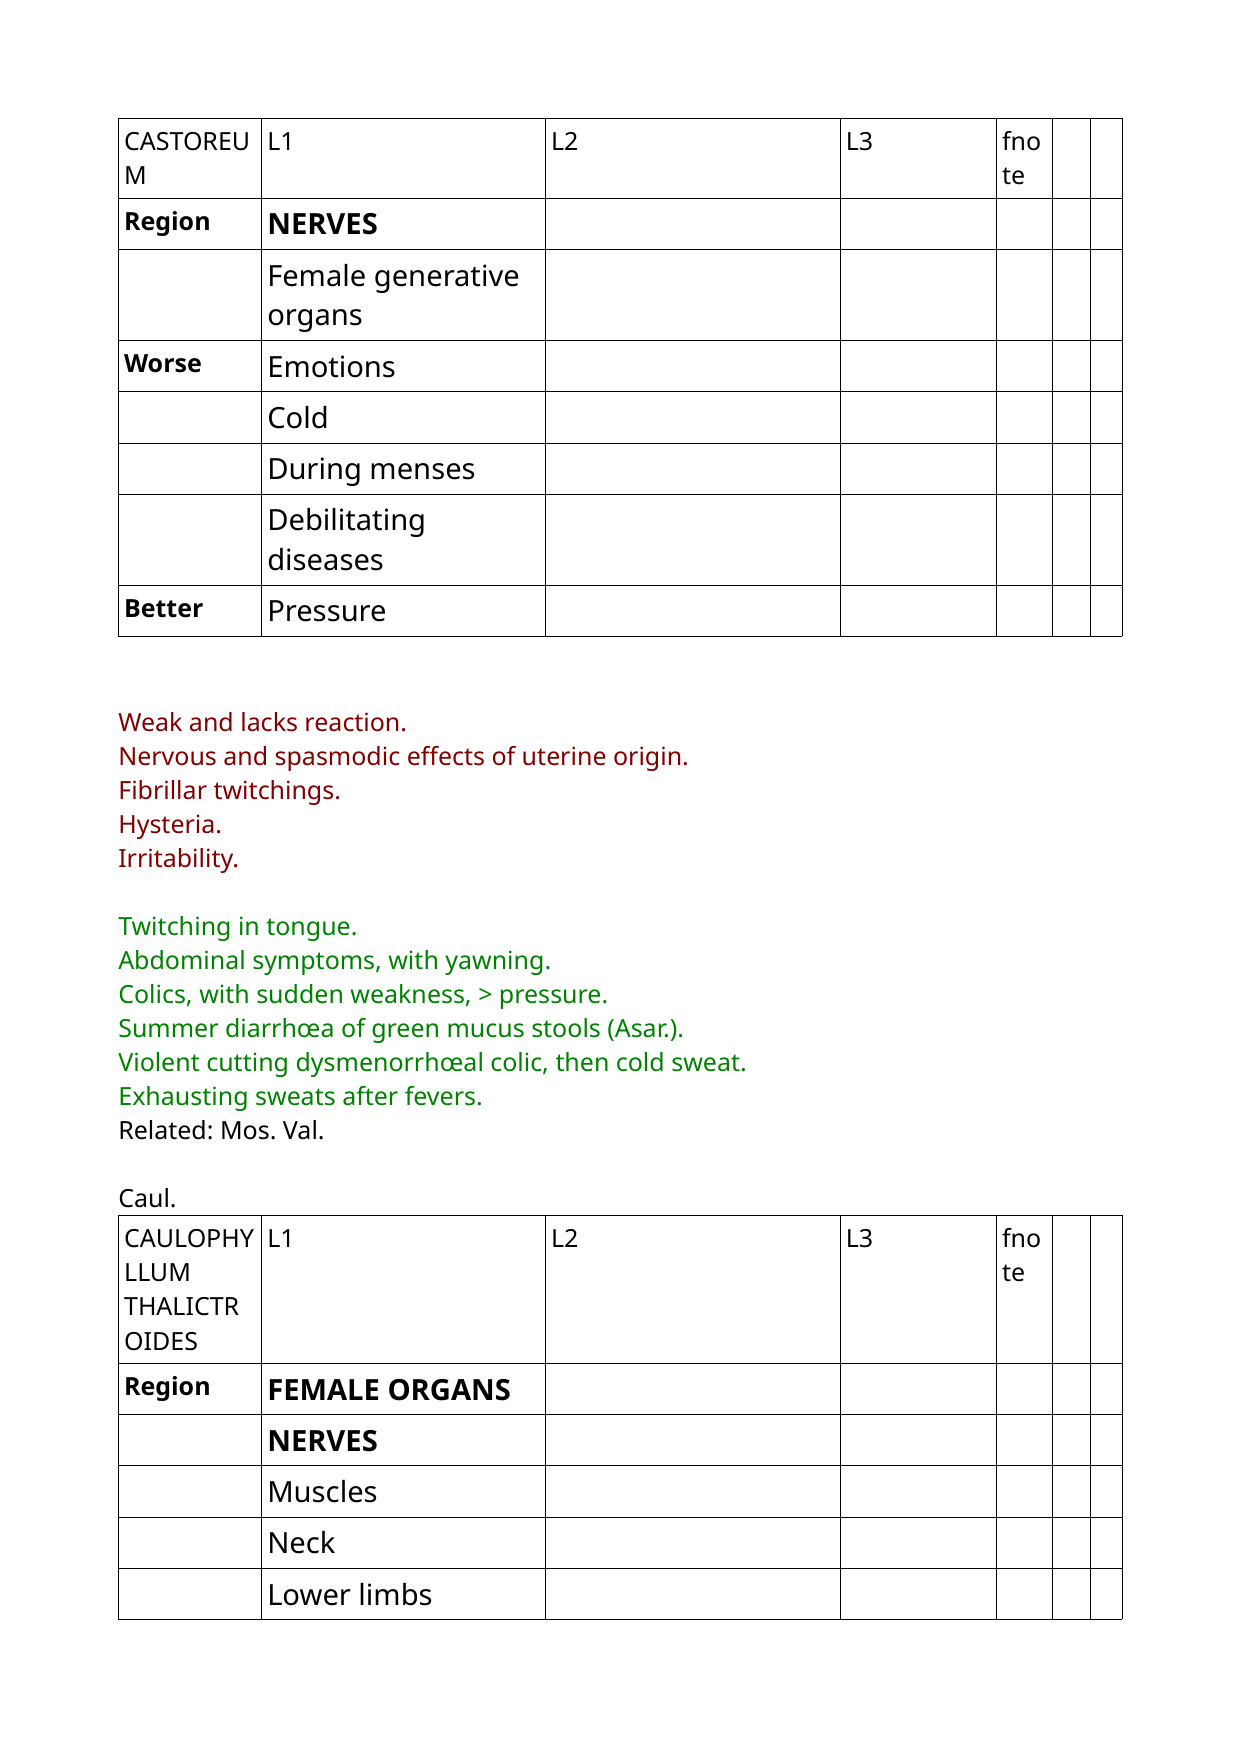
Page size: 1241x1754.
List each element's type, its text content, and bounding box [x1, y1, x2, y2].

text Abdominal symptoms, with yawning. [118, 943, 1122, 977]
text Summer diarrhœa of green mucus stools (Asar.). [118, 1011, 1122, 1045]
text Caul. [118, 1181, 1122, 1215]
table_cell [119, 1466, 261, 1517]
table_cell [119, 495, 261, 585]
text Colics, with sudden weakness, > pressure. [118, 977, 1122, 1011]
table_cell [119, 392, 261, 442]
table_cell [1091, 444, 1122, 494]
table_cell [546, 495, 840, 585]
table_cell [997, 495, 1052, 585]
table_cell [1091, 392, 1122, 442]
table_header L3 [841, 119, 996, 198]
table_cell [1053, 1415, 1090, 1465]
table_cell [546, 1518, 840, 1568]
table_cell [1091, 495, 1122, 585]
table_cell During menses [262, 444, 545, 494]
table_cell [997, 341, 1052, 391]
table_cell Lower limbs [262, 1569, 545, 1619]
text Nervous and spasmodic effects of uterine origin. [118, 738, 1122, 772]
table_cell [1053, 1518, 1090, 1568]
table_cell Female generative organs [262, 250, 545, 340]
text Exhausting sweats after fevers. [118, 1079, 1122, 1113]
table_cell [546, 250, 840, 340]
table_cell [841, 250, 996, 340]
text Related: Mos. Val. [118, 1113, 1122, 1147]
table_cell [119, 250, 261, 340]
table_cell [546, 1569, 840, 1619]
table_header [1053, 1216, 1090, 1363]
table_cell [1053, 495, 1090, 585]
text Violent cutting dysmenorrhœal colic, then cold sweat. [118, 1045, 1122, 1079]
table_cell [546, 444, 840, 494]
table_cell [841, 1569, 996, 1619]
table_cell [841, 1466, 996, 1517]
table_header L2 [546, 119, 840, 198]
text Fibrillar twitchings. [118, 772, 1122, 806]
table_cell [841, 1415, 996, 1465]
table_cell [997, 586, 1052, 636]
table_header fnote [997, 119, 1052, 198]
table_cell [841, 341, 996, 391]
table_cell Region [119, 1364, 261, 1414]
text Weak and lacks reaction. [118, 704, 1122, 738]
table_cell [119, 1518, 261, 1568]
table_header fnote [997, 1216, 1052, 1363]
table_cell [841, 1518, 996, 1568]
table_cell [997, 250, 1052, 340]
table_cell [546, 586, 840, 636]
text Irritability. [118, 840, 1122, 874]
table_cell [997, 199, 1052, 249]
table_cell [997, 1364, 1052, 1414]
table_cell [546, 341, 840, 391]
table_cell [546, 199, 840, 249]
table_cell [1091, 1466, 1122, 1517]
table_cell Debilitating diseases [262, 495, 545, 585]
table_cell [1091, 199, 1122, 249]
table_cell [546, 1466, 840, 1517]
table_cell [1053, 341, 1090, 391]
table_cell Neck [262, 1518, 545, 1568]
table_cell [1053, 444, 1090, 494]
table_cell Muscles [262, 1466, 545, 1517]
table_cell [1091, 250, 1122, 340]
table_header CASTOREUM [119, 119, 261, 198]
table_cell [119, 1569, 261, 1619]
table_cell [1053, 392, 1090, 442]
table_cell [1053, 250, 1090, 340]
table_cell [841, 586, 996, 636]
table_cell [1053, 1466, 1090, 1517]
table_cell [1053, 586, 1090, 636]
table_cell [997, 444, 1052, 494]
table_cell [997, 1518, 1052, 1568]
table_cell [546, 392, 840, 442]
table_header CAULOPHYLLUM THALICTROIDES [119, 1216, 261, 1363]
table_cell [119, 1415, 261, 1465]
table_cell Worse [119, 341, 261, 391]
table_cell [1053, 1569, 1090, 1619]
table_cell Pressure [262, 586, 545, 636]
table_cell [1091, 586, 1122, 636]
table_cell [841, 1364, 996, 1414]
table_cell [997, 392, 1052, 442]
text Twitching in tongue. [118, 908, 1122, 943]
table_cell [997, 1415, 1052, 1465]
table_cell [546, 1364, 840, 1414]
table_header [1091, 1216, 1122, 1363]
table_cell Better [119, 586, 261, 636]
table_cell NERVES [262, 1415, 545, 1465]
table_cell [841, 199, 996, 249]
table_cell [1053, 1364, 1090, 1414]
table_cell [841, 392, 996, 442]
table_header L1 [262, 1216, 545, 1363]
text Hysteria. [118, 806, 1122, 840]
table_cell Emotions [262, 341, 545, 391]
table_cell [119, 444, 261, 494]
table_cell [546, 1415, 840, 1465]
table_cell [841, 444, 996, 494]
table_header L1 [262, 119, 545, 198]
table_cell [1091, 1364, 1122, 1414]
table_cell [1091, 1569, 1122, 1619]
table_cell NERVES [262, 199, 545, 249]
table_header L3 [841, 1216, 996, 1363]
table_cell [1053, 199, 1090, 249]
table_cell Region [119, 199, 261, 249]
table_header [1091, 119, 1122, 198]
table_cell [841, 495, 996, 585]
table_cell [1091, 1518, 1122, 1568]
table_cell [997, 1466, 1052, 1517]
table_cell Cold [262, 392, 545, 442]
table_cell [1091, 341, 1122, 391]
table_cell FEMALE ORGANS [262, 1364, 545, 1414]
table_cell [997, 1569, 1052, 1619]
table_header L2 [546, 1216, 840, 1363]
table_header [1053, 119, 1090, 198]
table_cell [1091, 1415, 1122, 1465]
